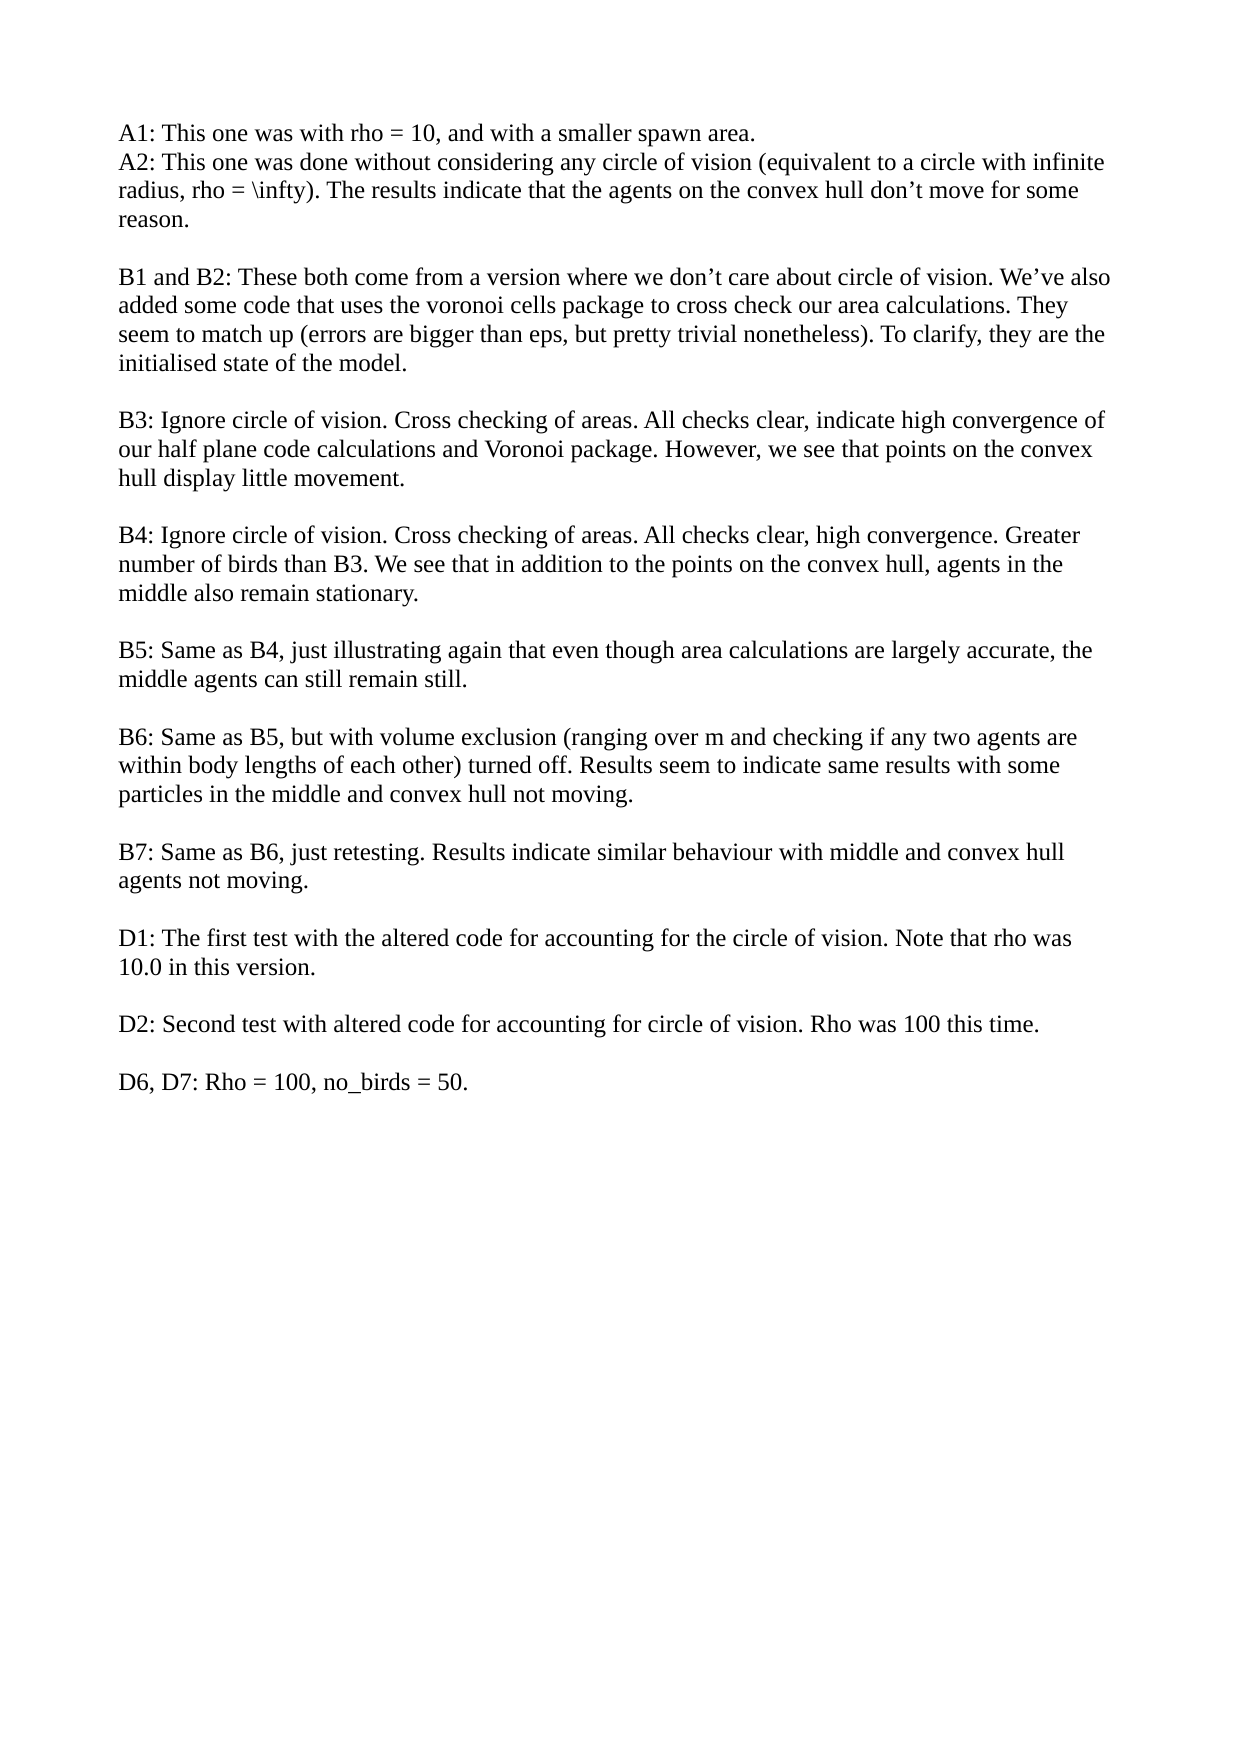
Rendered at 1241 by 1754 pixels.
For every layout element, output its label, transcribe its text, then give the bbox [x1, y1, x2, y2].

text B7: Same as B6, just retesting. Results indicate similar behaviour with middle and convex hull agents not moving. [118, 837, 1122, 894]
text B5: Same as B4, just illustrating again that even though area calculations are largely accurate, the middle agents can still remain still. [118, 636, 1122, 693]
text A2: This one was done without considering any circle of vision (equivalent to a circle with infinite radius, rho = \infty). The results indicate that the agents on the convex hull don’t move for some reason. [118, 147, 1122, 233]
text A1: This one was with rho = 10, and with a smaller spawn area. [118, 118, 1122, 147]
text D6, D7: Rho = 100, no_birds = 50. [118, 1067, 1122, 1096]
text B3: Ignore circle of vision. Cross checking of areas. All checks clear, indicate high convergence of our half plane code calculations and Voronoi package. However, we see that points on the convex hull display little movement. [118, 406, 1122, 492]
text B6: Same as B5, but with volume exclusion (ranging over m and checking if any two agents are within body lengths of each other) turned off. Results seem to indicate same results with some particles in the middle and convex hull not moving. [118, 722, 1122, 808]
text D2: Second test with altered code for accounting for circle of vision. Rho was 100 this time. [118, 1009, 1122, 1038]
text B1 and B2: These both come from a version where we don’t care about circle of vision. We’ve also added some code that uses the voronoi cells package to cross check our area calculations. They seem to match up (errors are bigger than eps, but pretty trivial nonetheless). To clarify, they are the initialised state of the model. [118, 262, 1122, 377]
text B4: Ignore circle of vision. Cross checking of areas. All checks clear, high convergence. Greater number of birds than B3. We see that in addition to the points on the convex hull, agents in the middle also remain stationary. [118, 521, 1122, 607]
text D1: The first test with the altered code for accounting for the circle of vision. Note that rho was 10.0 in this version. [118, 923, 1122, 981]
